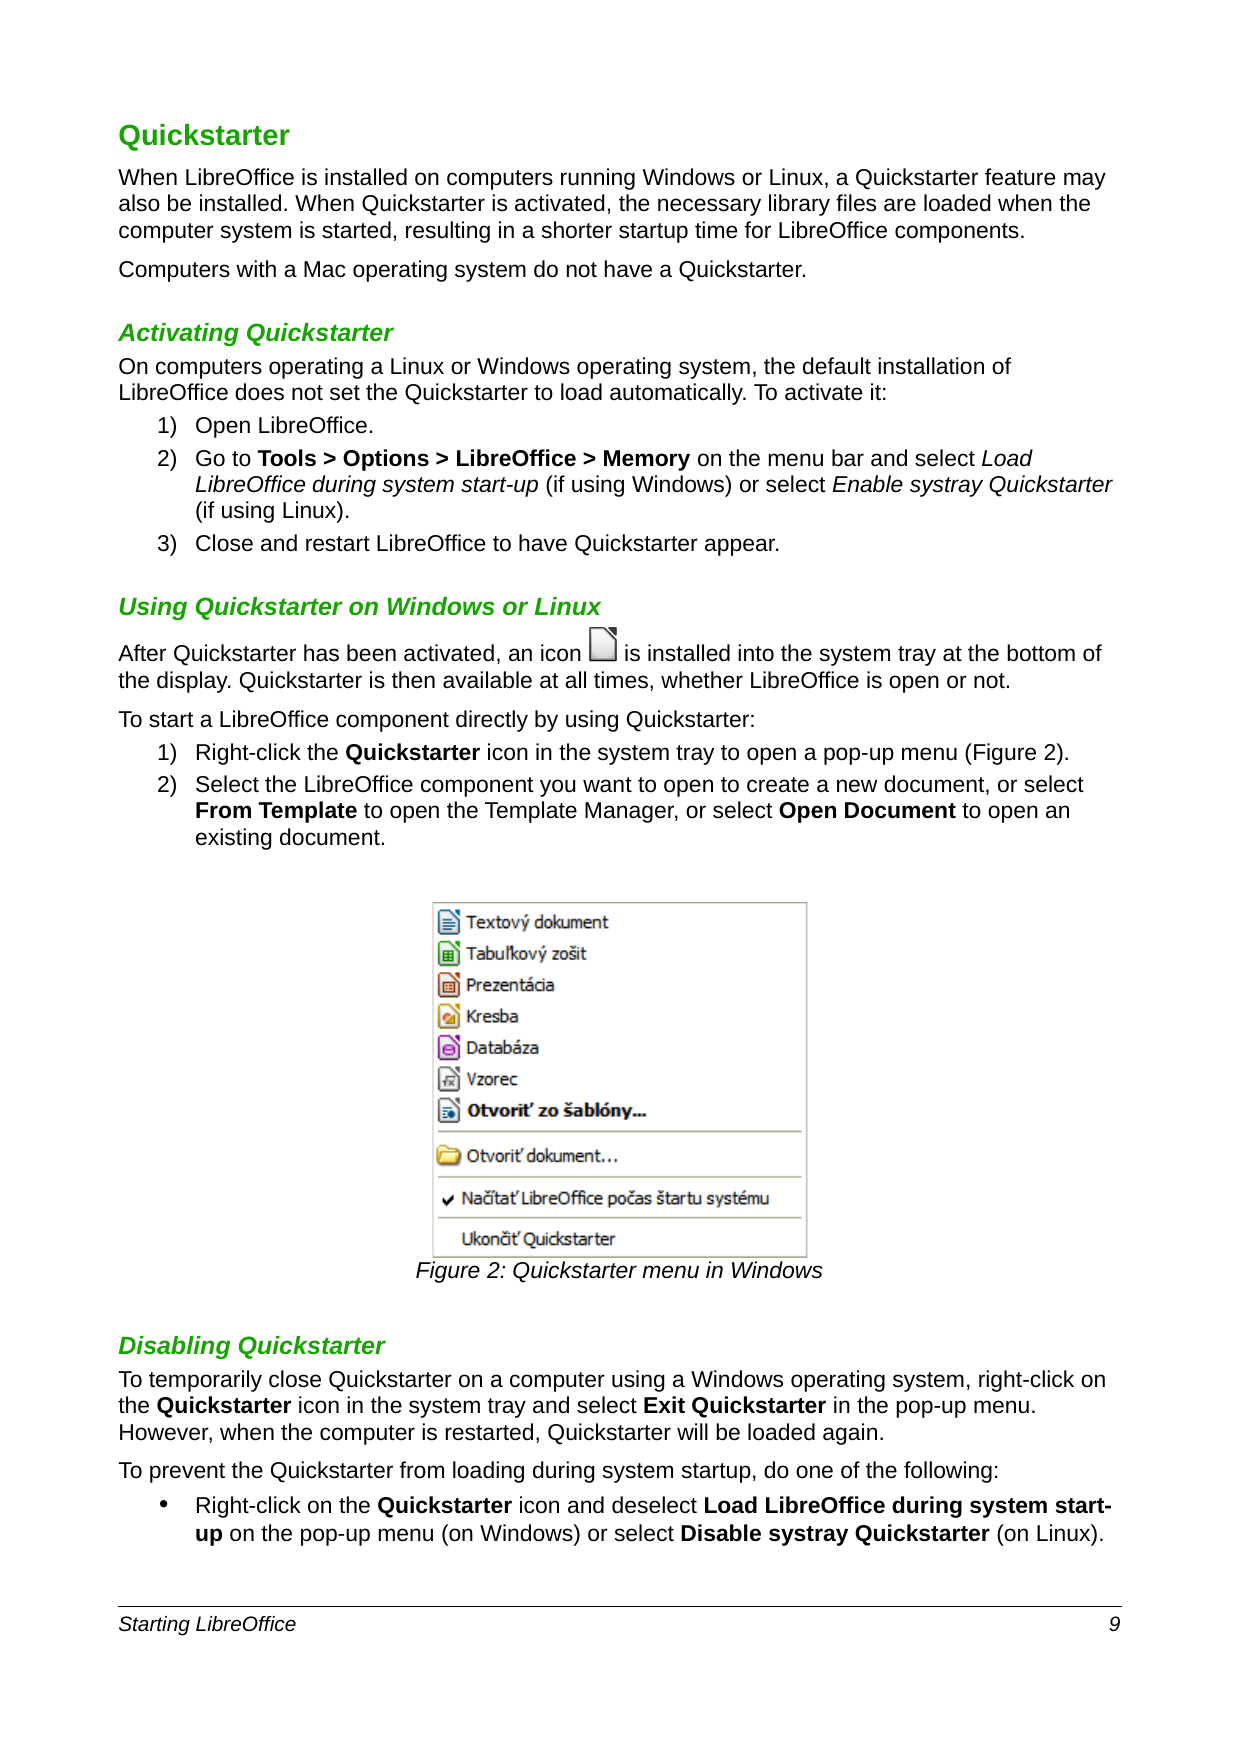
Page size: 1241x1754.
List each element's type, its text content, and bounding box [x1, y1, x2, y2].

list To start a LibreOffice component directly by using Quickstarter: [118, 706, 1122, 732]
list On computers operating a Linux or Windows operating system, the default installation of LibreOffice does not set the Quickstarter to load automatically. To activate it: [118, 353, 1122, 405]
list Open LibreOffice. [177, 412, 1122, 438]
list Select the LibreOffice component you want to open to create a new document, or select From Template to open the Template Manager, or select Open Document to open an existing document. [177, 771, 1122, 850]
list Close and restart LibreOffice to have Quickstarter appear. [177, 530, 1122, 556]
picture [432, 902, 808, 1258]
subtitle Quickstarter [118, 118, 1122, 152]
text To temporarily close Quickstarter on a computer using a Windows operating system, right-click on the Quickstarter icon in the system tray and select Exit Quickstarter in the pop-up menu. However, when the computer is restarted, Quickstarter will be loaded again. [118, 1366, 1122, 1445]
picture [588, 626, 618, 662]
subtitle Using Quickstarter on Windows or Linux [118, 592, 1122, 620]
list Right-click the Quickstarter icon in the system tray to open a pop-up menu (Figure 2). [177, 738, 1122, 765]
subtitle Disabling Quickstarter [118, 1331, 1122, 1359]
text Figure 2: Quickstarter menu in Windows [289, 908, 951, 1283]
list To prevent the Quickstarter from loading during system startup, do one of the following: [118, 1457, 1122, 1484]
text Computers with a Mac operating system do not have a Quickstarter. [118, 256, 1122, 282]
text When LibreOffice is installed on computers running Windows or Linux, a Quickstarter feature may also be installed. When Quickstarter is activated, the necessary library files are loaded when the computer system is started, resulting in a shorter startup time for LibreOffice components. [118, 164, 1122, 243]
list Right-click on the Quickstarter icon and deselect Load LibreOffice during system start-up on the pop-up menu (on Windows) or select Disable systray Quickstarter (on Linux). [156, 1490, 1122, 1546]
list Go to Tools > Options > LibreOffice > Memory on the menu bar and select Load LibreOffice during system start-up (if using Windows) or select Enable systray Quickstarter (if using Linux). [177, 444, 1122, 523]
text After Quickstarter has been activated, an icon is installed into the system tray at the bottom of the display. Quickstarter is then available at all times, whether LibreOffice is open or not. [118, 627, 1122, 693]
subtitle Activating Quickstarter [118, 317, 1122, 346]
